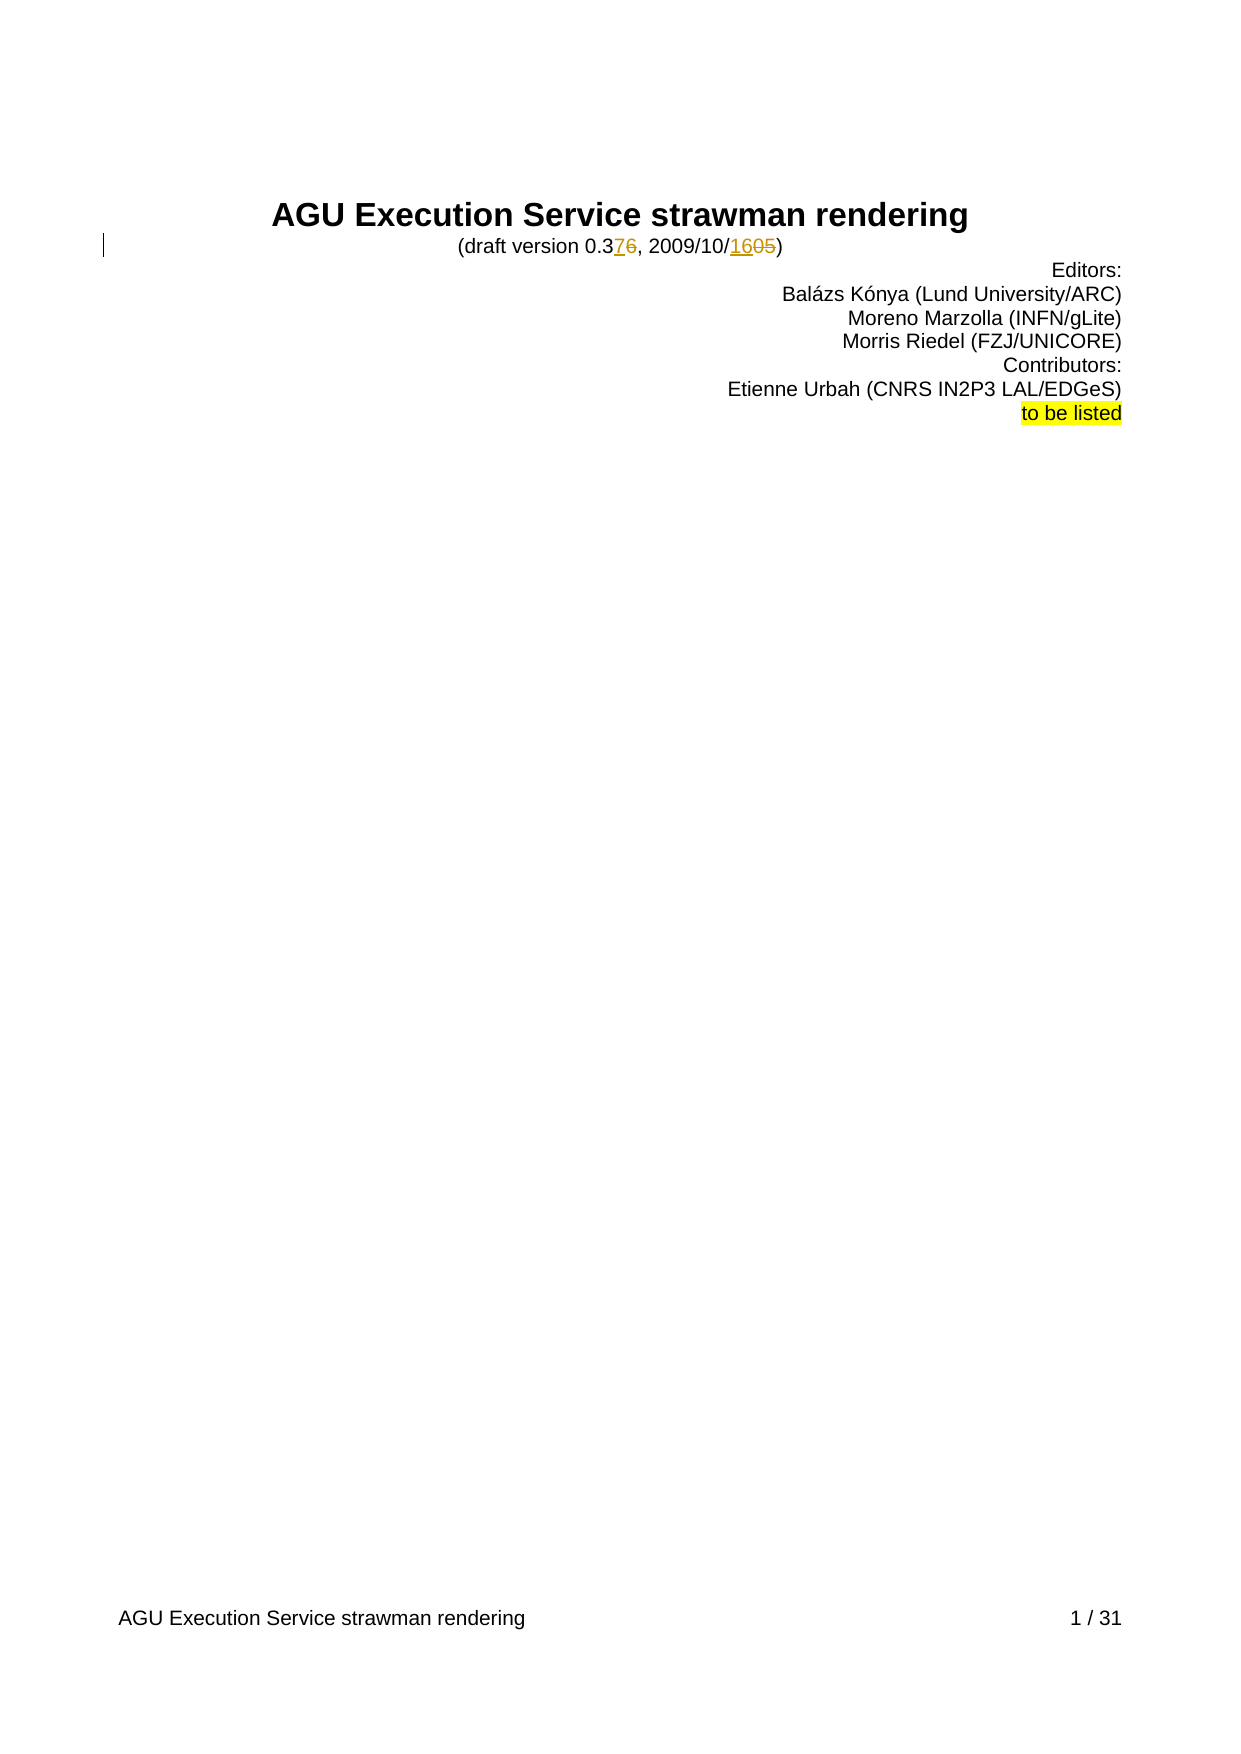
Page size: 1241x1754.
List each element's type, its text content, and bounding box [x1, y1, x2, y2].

text Editors: Balázs Kónya (Lund University/ARC) Moreno Marzolla (INFN/gLite) Morris Riedel (FZJ/UNICORE) Contributors: Etienne Urbah (CNRS IN2P3 LAL/EDGeS) to be listed [118, 257, 1122, 425]
text AGU Execution Service strawman rendering [118, 195, 1122, 233]
text (draft version 0.37, 2009/10/16) [118, 233, 1122, 257]
